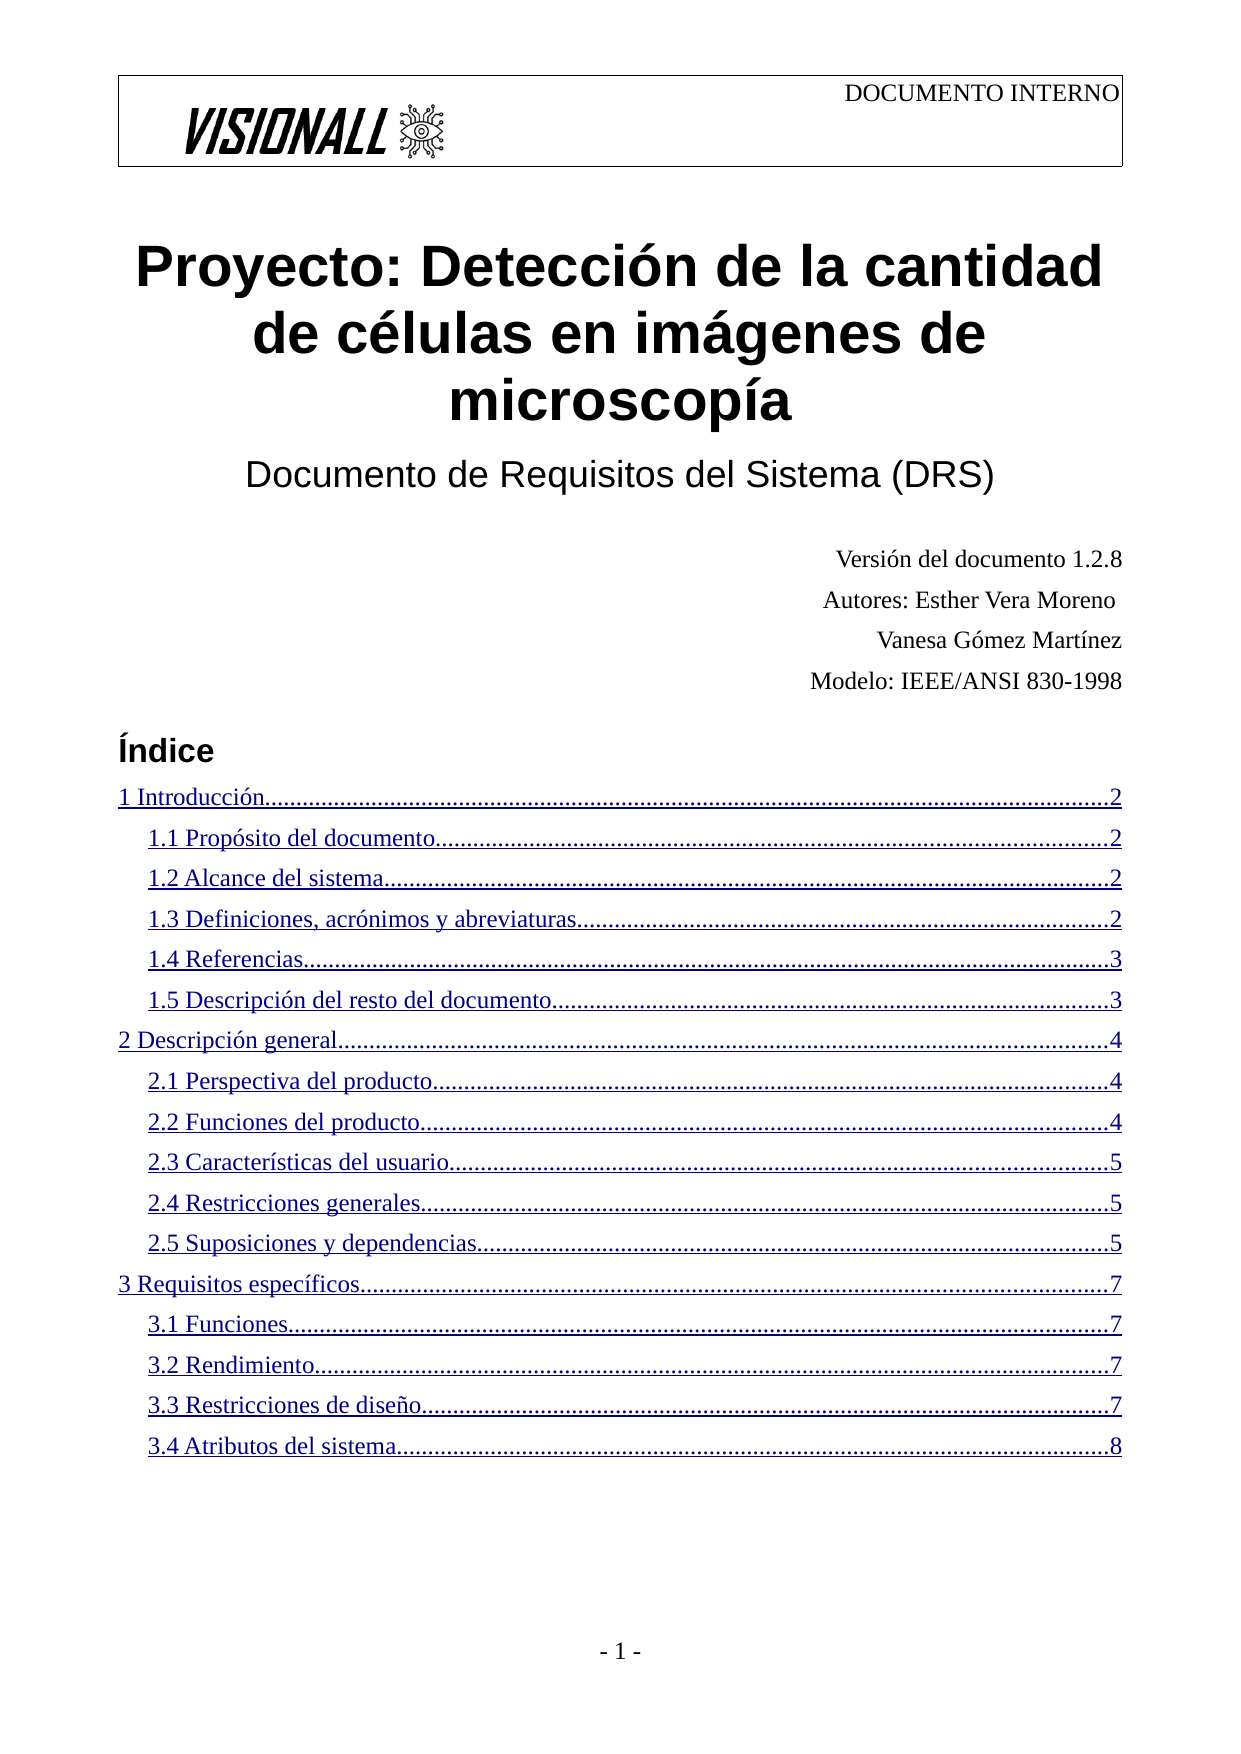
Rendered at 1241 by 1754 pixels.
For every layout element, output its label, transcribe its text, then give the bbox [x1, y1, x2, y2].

text Documento de Requisitos del Sistema (DRS) [118, 452, 1122, 495]
text 1.2 Alcance del sistema 2 [148, 863, 1122, 888]
text 2.2 Funciones del producto 4 [148, 1107, 1122, 1132]
subtitle Índice [118, 731, 1122, 770]
text 2 Descripción general 4 [118, 1026, 1122, 1051]
text Autores: Esther Vera Moreno [118, 585, 1122, 614]
text 3.1 Funciones 7 [148, 1309, 1122, 1334]
text 1.5 Descripción del resto del documento 3 [148, 985, 1122, 1010]
text Proyecto: Detección de la cantidad de células en imágenes de microscopía [118, 232, 1122, 433]
text 3.3 Restricciones de diseño 7 [148, 1390, 1122, 1415]
text 2.1 Perspectiva del producto 4 [148, 1066, 1122, 1091]
text 2.5 Suposiciones y dependencias 5 [148, 1228, 1122, 1253]
text 3 Requisitos específicos 7 [118, 1269, 1122, 1294]
text 3.4 Atributos del sistema 8 [148, 1431, 1122, 1456]
text Vanesa Gómez Martínez [118, 625, 1122, 654]
text Versión del documento 1.2.45 [118, 544, 1122, 573]
text 1.4 Referencias 3 [148, 944, 1122, 969]
text 1 Introducción 2 [118, 782, 1122, 807]
text 1.3 Definiciones, acrónimos y abreviaturas 2 [148, 904, 1122, 929]
text 2.4 Restricciones generales 5 [148, 1188, 1122, 1213]
text Modelo: IEEE/ANSI 830-1998 [118, 666, 1122, 695]
text 3.2 Rendimiento 7 [148, 1350, 1122, 1375]
text 2.3 Características del usuario 5 [148, 1147, 1122, 1172]
text 1.1 Propósito del documento 2 [148, 823, 1122, 848]
